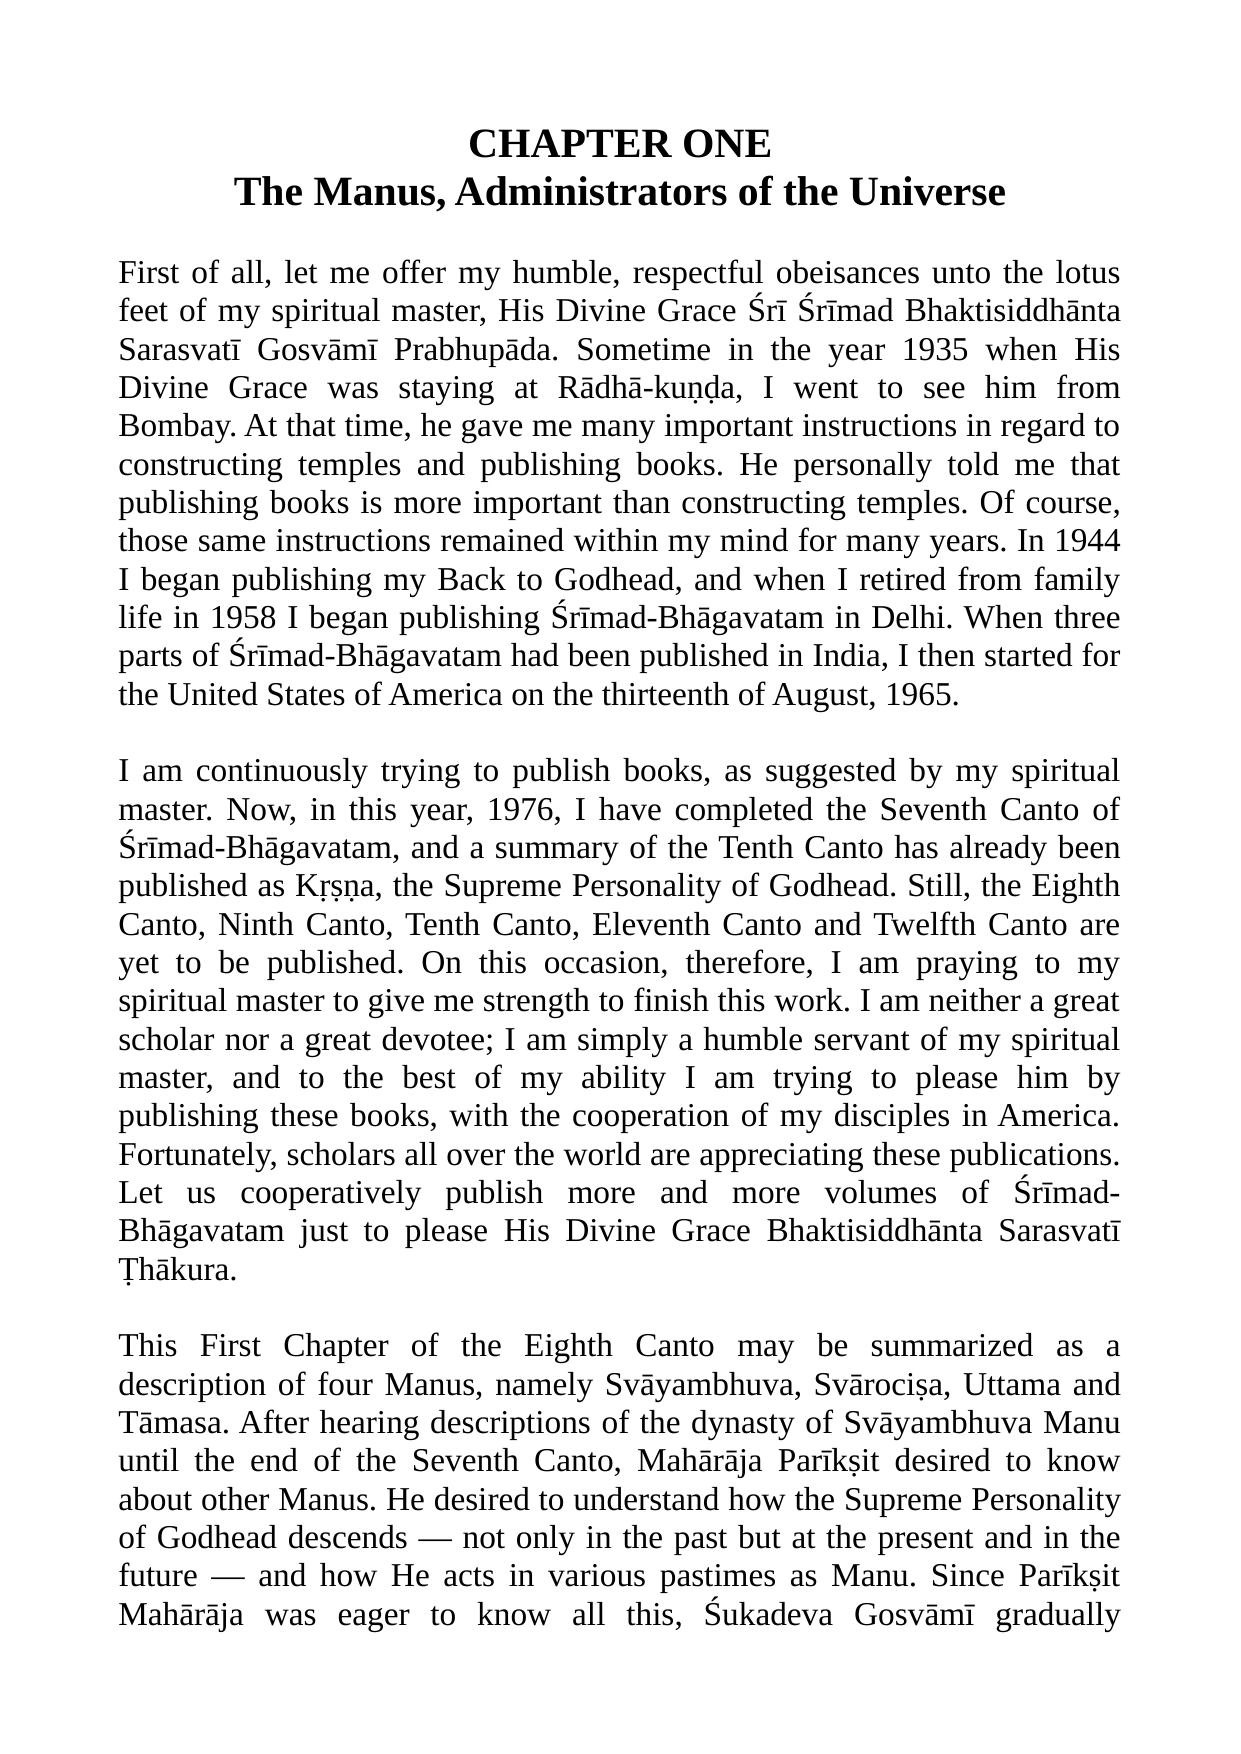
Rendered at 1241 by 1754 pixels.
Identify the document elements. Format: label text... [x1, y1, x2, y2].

text CHAPTER ONE [118, 118, 1122, 166]
text First of all, let me offer my humble, respectful obeisances unto the lotus feet of my spiritual master, His Divine Grace Śrī Śrīmad Bhaktisiddhānta Sarasvatī Gosvāmī Prabhupāda. Sometime in the year 1935 when His Divine Grace was staying at Rādhā-kuṇḍa, I went to see him from Bombay. At that time, he gave me many important instructions in regard to constructing temples and publishing books. He personally told me that publishing books is more important than constructing temples. Of course, those same instructions remained within my mind for many years. In 1944 I began publishing my Back to Godhead, and when I retired from family life in 1958 I began publishing Śrīmad-Bhāgavatam in Delhi. When three parts of Śrīmad-Bhāgavatam had been published in India, I then started for the United States of America on the thirteenth of August, 1965. [118, 252, 1122, 712]
text This First Chapter of the Eighth Canto may be summarized as a description of four Manus, namely Svāyambhuva, Svārociṣa, Uttama and Tāmasa. After hearing descriptions of the dynasty of Svāyambhuva Manu until the end of the Seventh Canto, Mahārāja Parīkṣit desired to know about other Manus. He desired to understand how the Supreme Personality of Godhead descends — not only in the past but at the present and in the future — and how He acts in various pastimes as Manu. Since Parīkṣit Mahārāja was eager to know all this, Śukadeva Gosvāmī gradually [118, 1326, 1122, 1632]
text The Manus, Administrators of the Universe [118, 166, 1122, 214]
text I am continuously trying to publish books, as suggested by my spiritual master. Now, in this year, 1976, I have completed the Seventh Canto of Śrīmad-Bhāgavatam, and a summary of the Tenth Canto has already been published as Kṛṣṇa, the Supreme Personality of Godhead. Still, the Eighth Canto, Ninth Canto, Tenth Canto, Eleventh Canto and Twelfth Canto are yet to be published. On this occasion, therefore, I am praying to my spiritual master to give me strength to finish this work. I am neither a great scholar nor a great devotee; I am simply a humble servant of my spiritual master, and to the best of my ability I am trying to please him by publishing these books, with the cooperation of my disciples in America. Fortunately, scholars all over the world are appreciating these publications. Let us cooperatively publish more and more volumes of Śrīmad-Bhāgavatam just to please His Divine Grace Bhaktisiddhānta Sarasvatī Ṭhākura. [118, 751, 1122, 1287]
